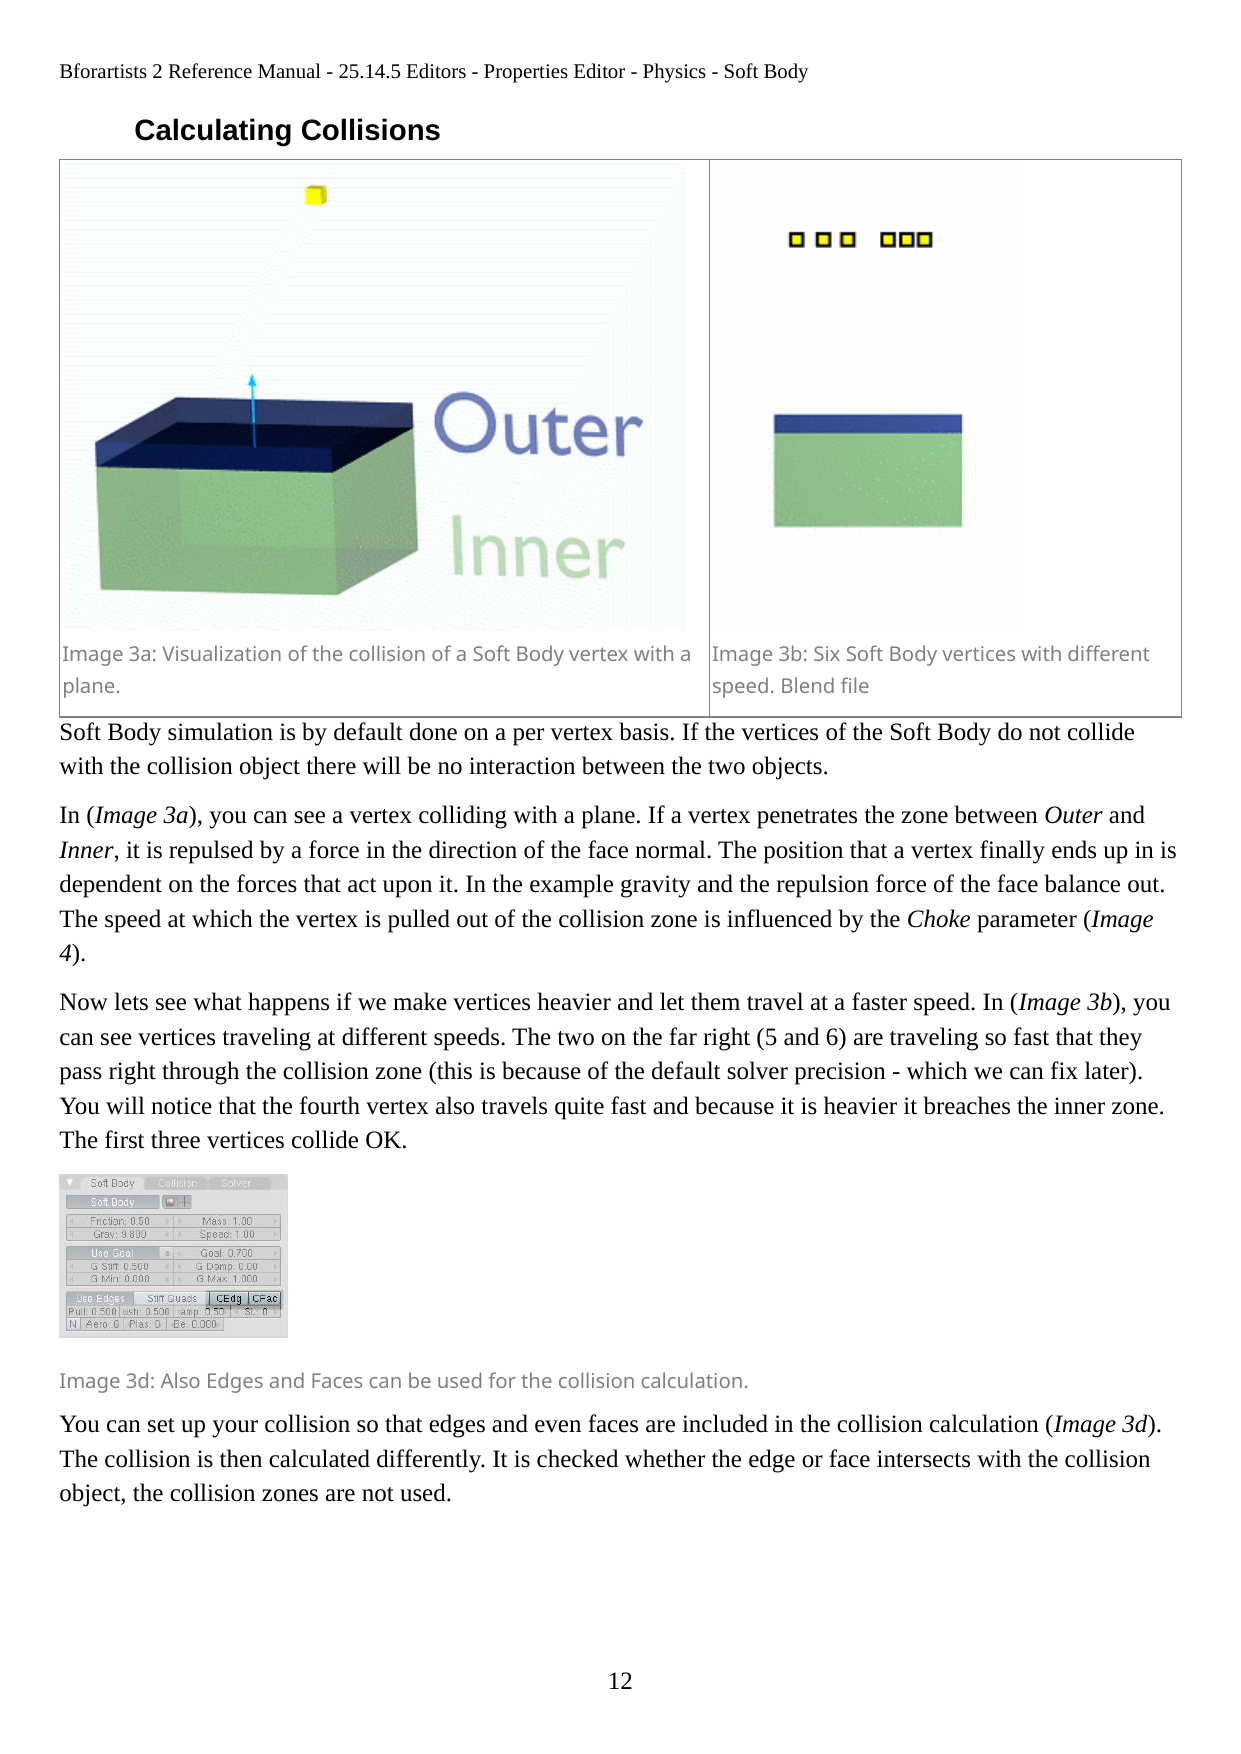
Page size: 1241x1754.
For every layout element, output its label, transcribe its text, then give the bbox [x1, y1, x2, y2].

table_header Image 3b: Six Soft Body vertices with different speed. Blend file [710, 160, 1181, 716]
text Image 3d: Also Edges and Faces can be used for the collision calculation. [59, 1363, 1181, 1394]
picture [711, 162, 1025, 631]
picture [59, 1174, 288, 1338]
text Soft Body simulation is by default done on a per vertex basis. If the vertices of the Soft Body do not collide with the collision object there will be no interaction between the two objects. [59, 718, 1181, 780]
picture [62, 162, 687, 631]
subtitle Calculating Collisions [59, 113, 1181, 146]
table_header Image 3a: Visualization of the collision of a Soft Body vertex with a plane. [60, 160, 709, 716]
text Now lets see what happens if we make vertices heavier and let them travel at a faster speed. In (Image 3b), you can see vertices traveling at different speeds. The two on the far right (5 and 6) are traveling so fast that they pass right through the collision zone (this is because of the default solver precision - which we can fix later). You will notice that the fourth vertex also travels quite fast and because it is heavier it breaches the inner zone. The first three vertices collide OK. [59, 987, 1181, 1154]
text You can set up your collision so that edges and even faces are included in the collision calculation (Image 3d). The collision is then calculated differently. It is checked whether the edge or face intersects with the collision object, the collision zones are not used. [59, 1409, 1181, 1507]
text In (Image 3a), you can see a vertex colliding with a plane. If a vertex penetrates the zone between Outer and Inner, it is repulsed by a force in the direction of the face normal. The position that a vertex finally ends up in is dependent on the forces that act upon it. In the example gravity and the repulsion force of the face balance out. The speed at which the vertex is pulled out of the collision zone is influenced by the Choke parameter (Image 4). [59, 800, 1181, 967]
